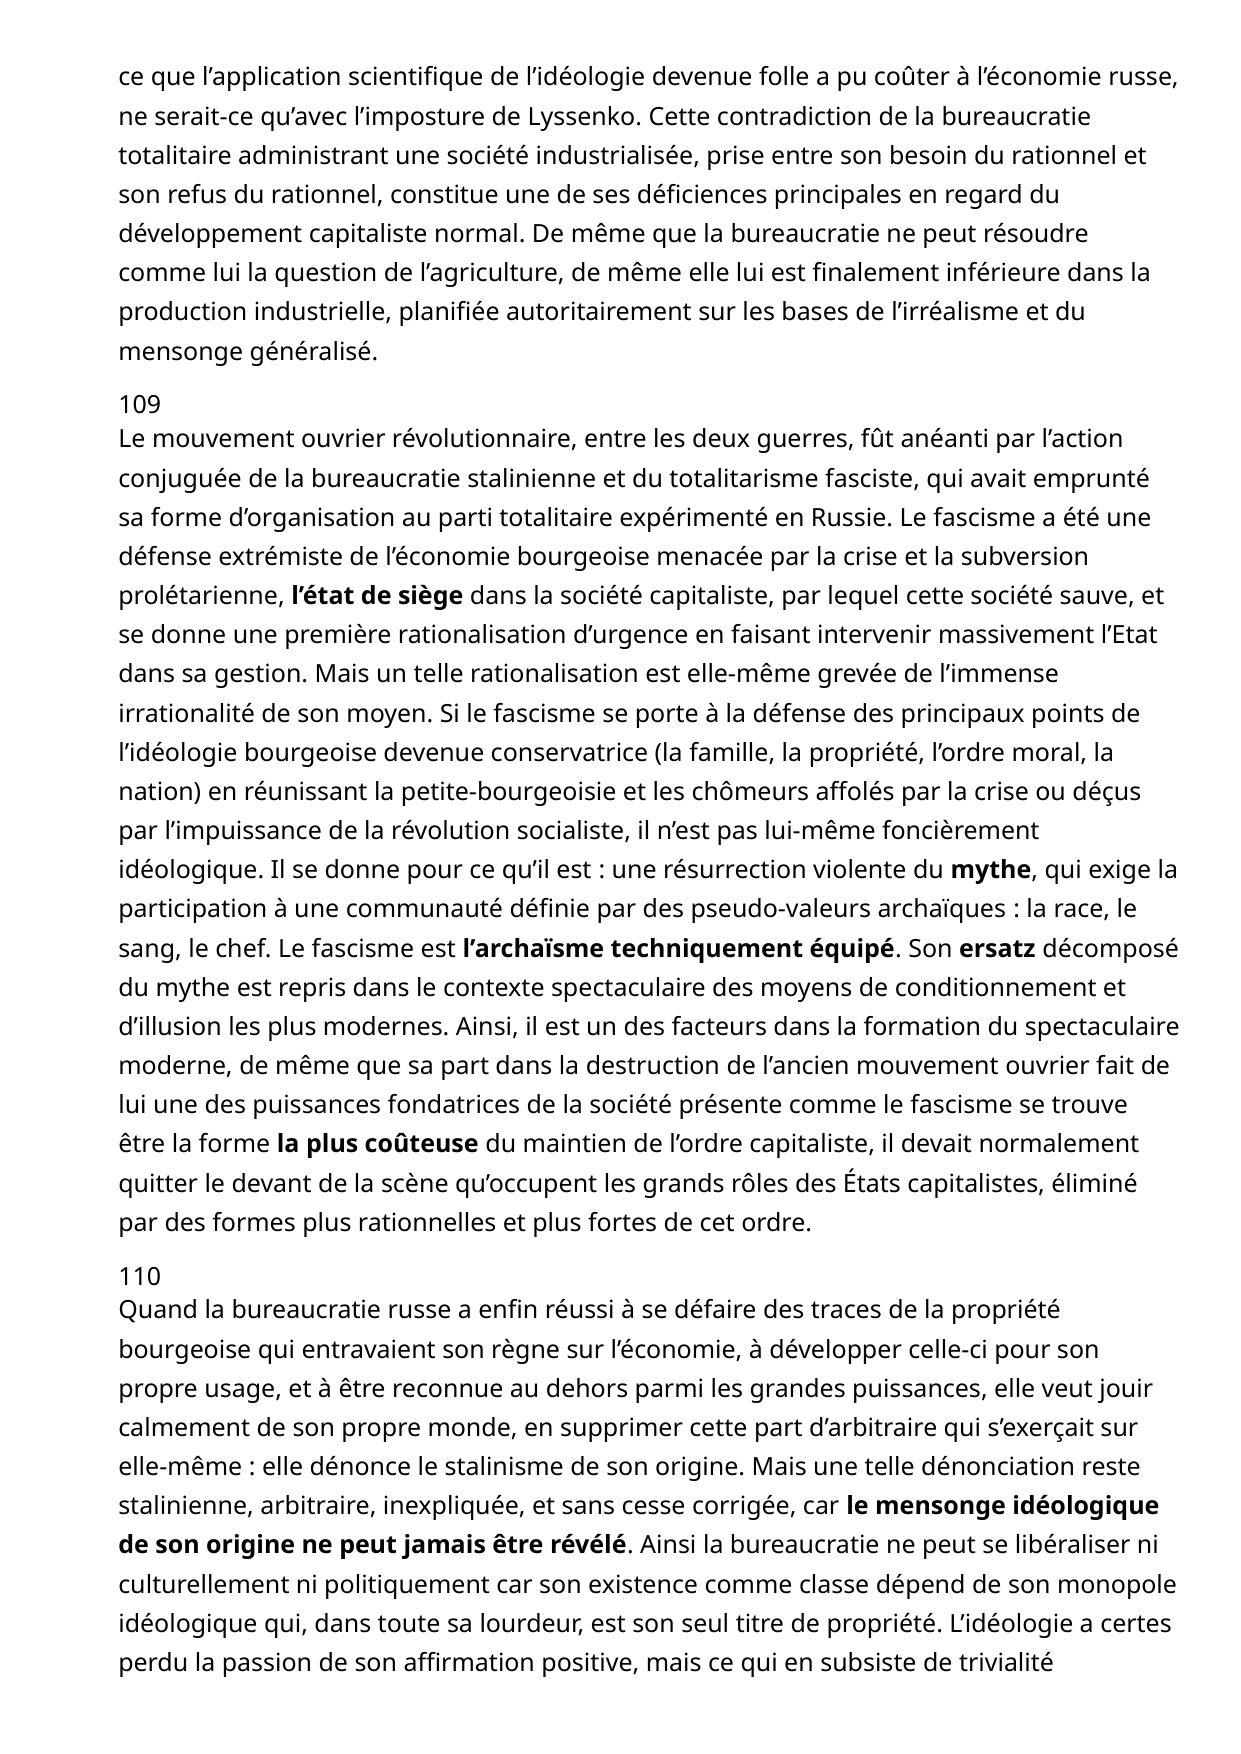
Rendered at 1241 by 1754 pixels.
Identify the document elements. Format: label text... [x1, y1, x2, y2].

text Quand la bureaucratie russe a enfin réussi à se défaire des traces de la propriété bourgeoise qui entravaient son règne sur l’économie, à développer celle-ci pour son propre usage, et à être reconnue au dehors parmi les grandes puissances, elle veut jouir calmement de son propre monde, en supprimer cette part d’arbitraire qui s’exerçait sur elle-même : elle dénonce le stalinisme de son origine. Mais une telle dénonciation reste stalinienne, arbitraire, inexpliquée, et sans cesse corrigée, car le mensonge idéologique de son origine ne peut jamais être révélé. Ainsi la bureaucratie ne peut se libéraliser ni culturellement ni politiquement car son existence comme classe dépend de son monopole idéologique qui, dans toute sa lourdeur, est son seul titre de propriété. L’idéologie a certes perdu la passion de son affirmation positive, mais ce qui en subsiste de trivialité [118, 1292, 1181, 1679]
text 109 [118, 387, 1181, 421]
text ce que l’application scientifique de l’idéologie devenue folle a pu coûter à l’économie russe, ne serait-ce qu’avec l’imposture de Lyssenko. Cette contradiction de la bureaucratie totalitaire administrant une société industrialisée, prise entre son besoin du rationnel et son refus du rationnel, constitue une de ses déficiences principales en regard du développement capitaliste normal. De même que la bureaucratie ne peut résoudre comme lui la question de l’agriculture, de même elle lui est finalement inférieure dans la production industrielle, planifiée autoritairement sur les bases de l’irréalisme et du mensonge généralisé. [118, 59, 1181, 367]
text Le mouvement ouvrier révolutionnaire, entre les deux guerres, fût anéanti par l’action conjuguée de la bureaucratie stalinienne et du totalitarisme fasciste, qui avait emprunté sa forme d’organisation au parti totalitaire expérimenté en Russie. Le fascisme a été une défense extrémiste de l’économie bourgeoise menacée par la crise et la subversion prolétarienne, l’état de siège dans la société capitaliste, par lequel cette société sauve, et se donne une première rationalisation d’urgence en faisant intervenir massivement l’Etat dans sa gestion. Mais un telle rationalisation est elle-même grevée de l’immense irrationalité de son moyen. Si le fascisme se porte à la défense des principaux points de l’idéologie bourgeoise devenue conservatrice (la famille, la propriété, l’ordre moral, la nation) en réunissant la petite-bourgeoisie et les chômeurs affolés par la crise ou déçus par l’impuissance de la révolution socialiste, il n’est pas lui-même foncièrement idéologique. Il se donne pour ce qu’il est : une résurrection violente du mythe, qui exige la participation à une communauté définie par des pseudo-valeurs archaïques : la race, le sang, le chef. Le fascisme est l’archaïsme techniquement équipé. Son ersatz décomposé du mythe est repris dans le contexte spectaculaire des moyens de conditionnement et d’illusion les plus modernes. Ainsi, il est un des facteurs dans la formation du spectaculaire moderne, de même que sa part dans la destruction de l’ancien mouvement ouvrier fait de lui une des puissances fondatrices de la société présente comme le fascisme se trouve être la forme la plus coûteuse du maintien de l’ordre capitaliste, il devait normalement quitter le devant de la scène qu’occupent les grands rôles des États capitalistes, éliminé par des formes plus rationnelles et plus fortes de cet ordre. [118, 421, 1181, 1238]
text 110 [118, 1258, 1181, 1292]
